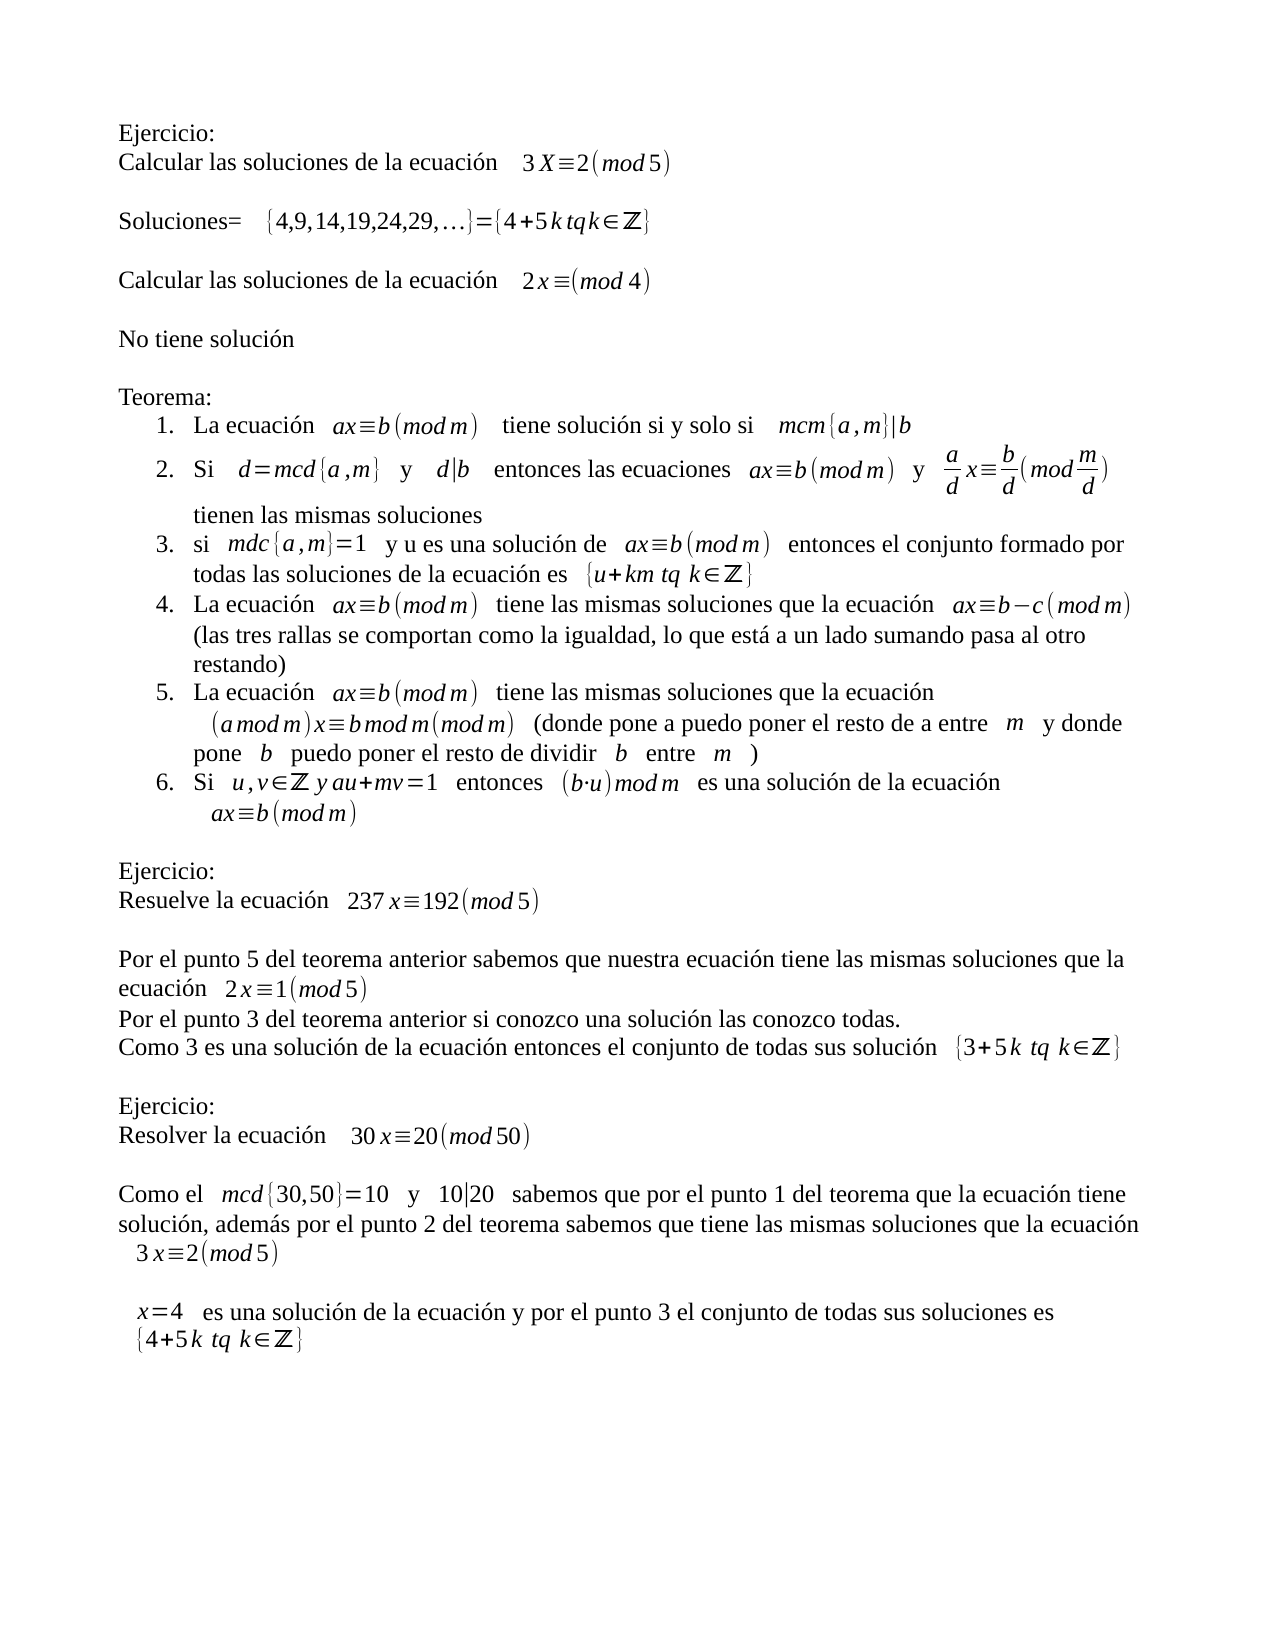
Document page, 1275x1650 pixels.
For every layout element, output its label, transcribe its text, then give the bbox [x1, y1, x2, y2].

text Ejercicio: [118, 856, 1157, 885]
list Si y entonces las ecuacionesytienen las mismas soluciones [156, 441, 1157, 529]
list La ecuación tiene solución si y solo si [156, 411, 1157, 441]
text Resuelve la ecuación [118, 885, 1157, 916]
text Calcular las soluciones de la ecuación [118, 265, 1157, 296]
list La ecuacióntiene las mismas soluciones que la ecuación(las tres rallas se comportan como la igualdad, lo que está a un lado sumando pasa al otro restando) [156, 589, 1157, 677]
text Ejercicio: [118, 1091, 1157, 1120]
text Calcular las soluciones de la ecuación [118, 147, 1157, 177]
text Por el punto 3 del teorema anterior si conozco una solución las conozco todas. [118, 1004, 1157, 1032]
text No tiene solución [118, 324, 1157, 353]
text Soluciones= [118, 206, 1157, 236]
text Como elysabemos que por el punto 1 del teorema que la ecuación tiene solución, además por el punto 2 del teorema sabemos que tiene las mismas soluciones que la ecuación [118, 1179, 1157, 1268]
text Resolver la ecuación [118, 1120, 1157, 1151]
text Por el punto 5 del teorema anterior sabemos que nuestra ecuación tiene las mismas soluciones que la ecuación [118, 944, 1157, 1004]
text Teorema: [118, 382, 1157, 411]
text Ejercicio: [118, 118, 1157, 147]
text Como 3 es una solución de la ecuación entonces el conjunto de todas sus solución [118, 1032, 1157, 1063]
list siy u es una solución deentonces el conjunto formado por todas las soluciones de la ecuación es [156, 529, 1157, 589]
list La ecuacióntiene las mismas soluciones que la ecuación(donde pone a puedo poner el resto de a entrey donde ponepuedo poner el resto de dividirentre) [156, 677, 1157, 767]
list Sientonceses una solución de la ecuación [156, 767, 1157, 828]
text es una solución de la ecuación y por el punto 3 el conjunto de todas sus soluciones es [118, 1297, 1157, 1355]
